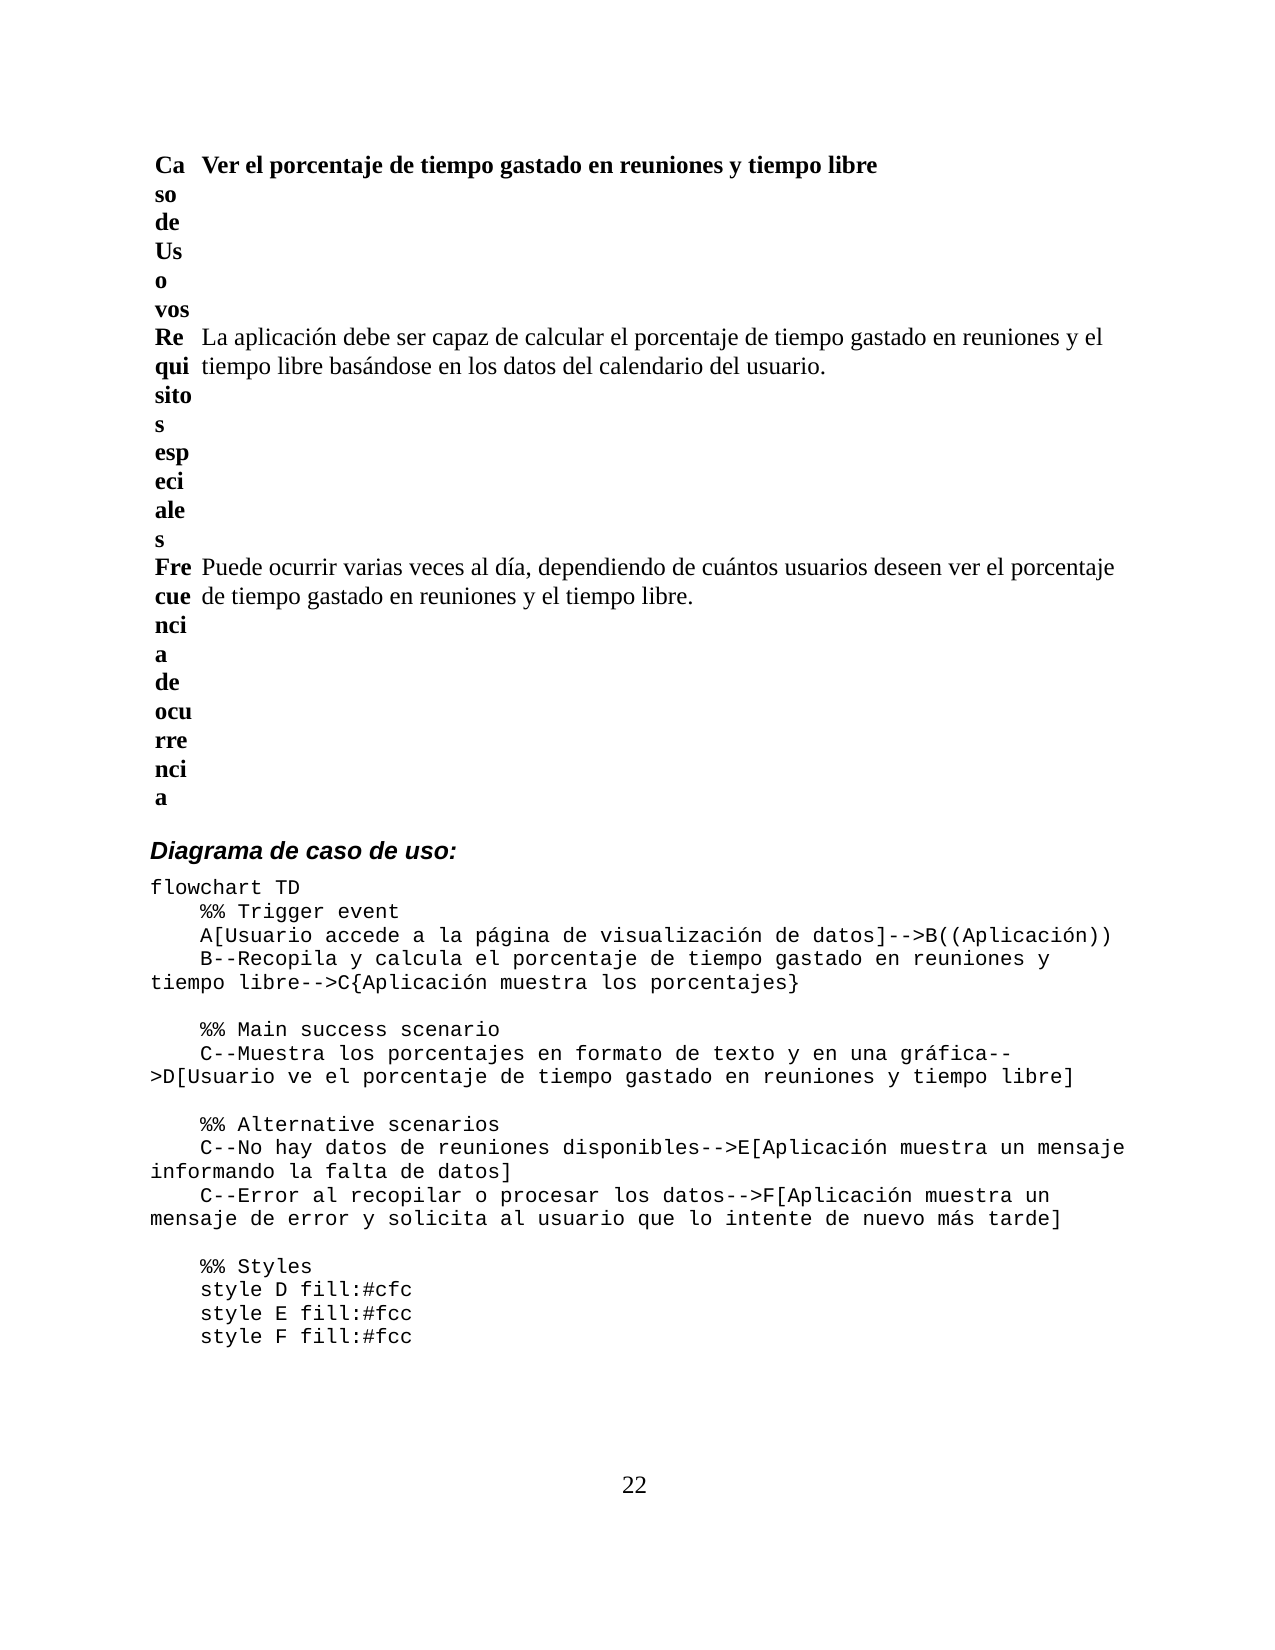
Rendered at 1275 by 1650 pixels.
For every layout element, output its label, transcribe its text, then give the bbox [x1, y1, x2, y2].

text %% Main success scenario [150, 1019, 1125, 1043]
text %% Alternative scenarios [150, 1114, 1125, 1137]
text C--Muestra los porcentajes en formato de texto y en una gráfica-->D[Usuario ve el porcentaje de tiempo gastado en reuniones y tiempo libre] [150, 1043, 1125, 1090]
text C--Error al recopilar o procesar los datos-->F[Aplicación muestra un mensaje de error y solicita al usuario que lo intente de nuevo más tarde] [150, 1185, 1125, 1232]
table_cell La aplicación debe ser capaz de calcular el porcentaje de tiempo gastado en reuniones y el tiempo libre basándose en los datos del calendario del usuario. [197, 323, 1125, 552]
text flowchart TD [150, 877, 1125, 901]
table_cell Puede ocurrir varias veces al día, dependiendo de cuántos usuarios deseen ver el porcentaje de tiempo gastado en reuniones y el tiempo libre. [197, 553, 1125, 811]
text style F fill:#fcc [150, 1327, 1125, 1350]
text B--Recopila y calcula el porcentaje de tiempo gastado en reuniones y tiempo libre-->C{Aplicación muestra los porcentajes} [150, 948, 1125, 996]
table_cell Frecuencia de ocurrencia [150, 553, 197, 811]
table_header Caso de Uso [150, 150, 197, 294]
text style E fill:#fcc [150, 1303, 1125, 1327]
text %% Styles [150, 1256, 1125, 1279]
table_header Ver el porcentaje de tiempo gastado en reuniones y tiempo libre [197, 150, 1125, 294]
table_cell [197, 294, 1125, 322]
table_cell vos [150, 294, 197, 322]
subtitle Diagrama de caso de uso: [150, 836, 1125, 865]
text C--No hay datos de reuniones disponibles-->E[Aplicación muestra un mensaje informando la falta de datos] [150, 1137, 1125, 1185]
table_cell Requisitos especiales [150, 323, 197, 552]
text %% Trigger event [150, 901, 1125, 924]
text A[Usuario accede a la página de visualización de datos]-->B((Aplicación)) [150, 924, 1125, 948]
text style D fill:#cfc [150, 1279, 1125, 1303]
